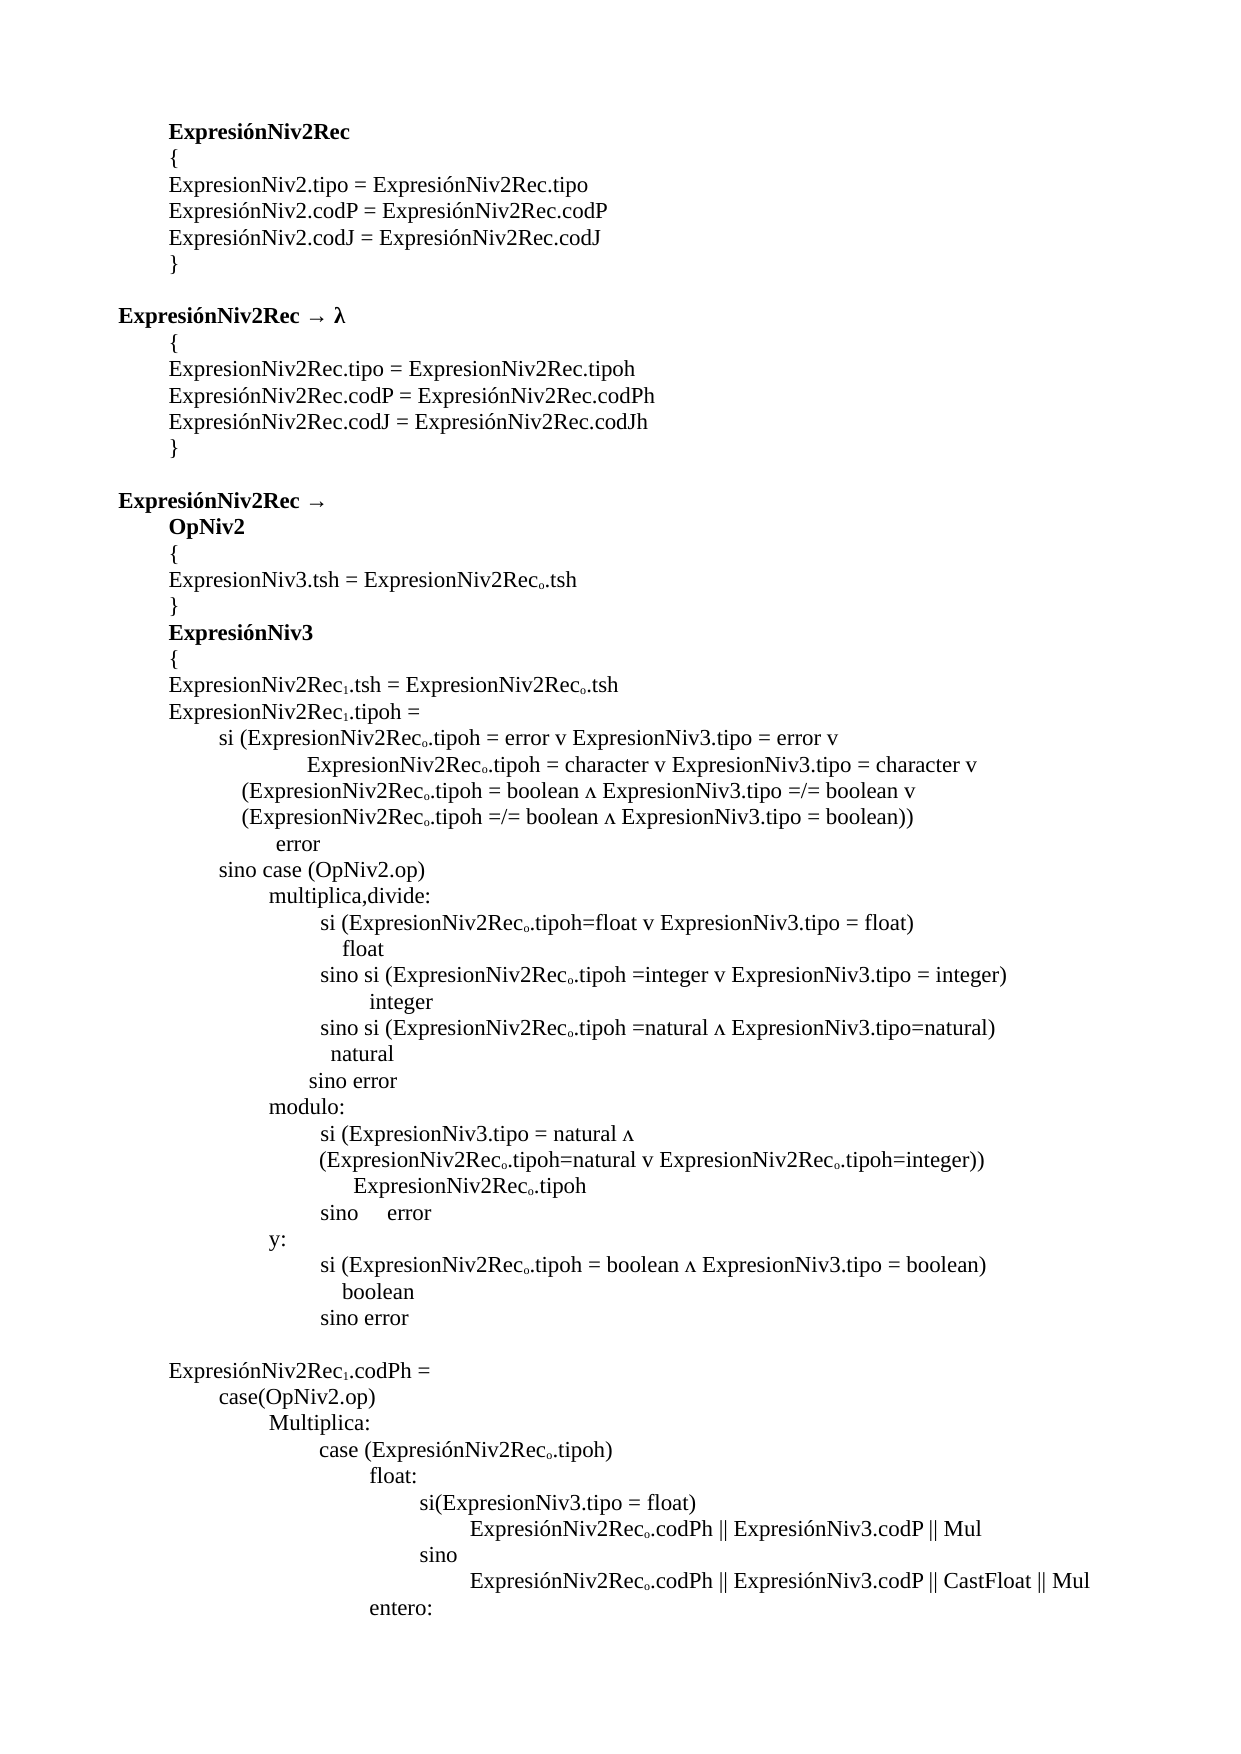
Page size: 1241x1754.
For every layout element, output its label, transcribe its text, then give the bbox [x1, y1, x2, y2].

text ExpresionNiv3.tsh = ExpresionNiv2Reco.tsh [118, 566, 1122, 592]
text y: [118, 1225, 1122, 1251]
text ExpresiónNiv2Rec.codJ = ExpresiónNiv2Rec.codJh [118, 408, 1122, 434]
text OpNiv2 [118, 513, 1122, 540]
text ExpresionNiv2Reco.tipoh [118, 1172, 1122, 1199]
text (ExpresionNiv2Reco.tipoh = boolean ᴧ ExpresionNiv3.tipo =/= boolean v [118, 777, 1122, 803]
text ExpresiónNiv2.codP = ExpresiónNiv2Rec.codP [118, 197, 1122, 223]
text } [118, 250, 1122, 276]
text ExpresionNiv2.tipo = ExpresiónNiv2Rec.tipo [118, 171, 1122, 197]
text (ExpresionNiv2Reco.tipoh=natural v ExpresionNiv2Reco.tipoh=integer)) [118, 1146, 1122, 1172]
text sino error [118, 1304, 1122, 1330]
text error [118, 830, 1122, 856]
text { [118, 144, 1122, 171]
text si (ExpresionNiv2Reco.tipoh=float v ExpresionNiv3.tipo = float) [118, 909, 1122, 935]
text ExpresiónNiv2Rec → [118, 487, 1122, 513]
text boolean [118, 1278, 1122, 1304]
text case (ExpresiónNiv2Reco.tipoh) [118, 1436, 1122, 1462]
text float: [118, 1462, 1122, 1488]
text sino error [118, 1199, 1122, 1225]
text natural [118, 1041, 1122, 1067]
text ExpresiónNiv2Rec [118, 118, 1122, 144]
text ExpresiónNiv2Reco.codPh || ExpresiónNiv3.codP || Mul [118, 1515, 1122, 1541]
text ExpresiónNiv3 [118, 619, 1122, 645]
text si (ExpresionNiv3.tipo = natural ᴧ [118, 1119, 1122, 1146]
text si (ExpresionNiv2Reco.tipoh = error v ExpresionNiv3.tipo = error v [118, 724, 1122, 751]
text ExpresiónNiv2Rec → λ [118, 303, 1122, 329]
text (ExpresionNiv2Reco.tipoh =/= boolean ᴧ ExpresionNiv3.tipo = boolean)) [118, 803, 1122, 830]
text case(OpNiv2.op) [118, 1383, 1122, 1409]
text ExpresionNiv2Rec1.tsh = ExpresionNiv2Reco.tsh [118, 672, 1122, 698]
text modulo: [118, 1093, 1122, 1119]
text entero: [118, 1594, 1122, 1620]
text ExpresionNiv2Rec1.tipoh = [118, 698, 1122, 724]
text ExpresiónNiv2Reco.codPh || ExpresiónNiv3.codP || CastFloat || Mul [118, 1568, 1122, 1594]
text } [118, 592, 1122, 619]
text sino case (OpNiv2.op) [118, 856, 1122, 882]
text sino si (ExpresionNiv2Reco.tipoh =natural ᴧ ExpresionNiv3.tipo=natural) [118, 1014, 1122, 1041]
text si(ExpresionNiv3.tipo = float) [118, 1488, 1122, 1515]
text si (ExpresionNiv2Reco.tipoh = boolean ᴧ ExpresionNiv3.tipo = boolean) [118, 1251, 1122, 1278]
text ExpresiónNiv2Rec1.codPh = [118, 1357, 1122, 1383]
text ExpresionNiv2Rec.tipo = ExpresionNiv2Rec.tipoh [118, 355, 1122, 382]
text ExpresionNiv2Reco.tipoh = character v ExpresionNiv3.tipo = character v [118, 751, 1122, 777]
text ExpresiónNiv2.codJ = ExpresiónNiv2Rec.codJ [118, 223, 1122, 250]
text Multiplica: [118, 1409, 1122, 1436]
text { [118, 329, 1122, 355]
text { [118, 540, 1122, 566]
text sino [118, 1541, 1122, 1568]
text sino error [118, 1067, 1122, 1093]
text integer [118, 988, 1122, 1014]
text multiplica,divide: [118, 882, 1122, 909]
text ExpresiónNiv2Rec.codP = ExpresiónNiv2Rec.codPh [118, 382, 1122, 408]
text { [118, 645, 1122, 672]
text float [118, 935, 1122, 961]
text } [118, 434, 1122, 461]
text sino si (ExpresionNiv2Reco.tipoh =integer v ExpresionNiv3.tipo = integer) [118, 961, 1122, 988]
